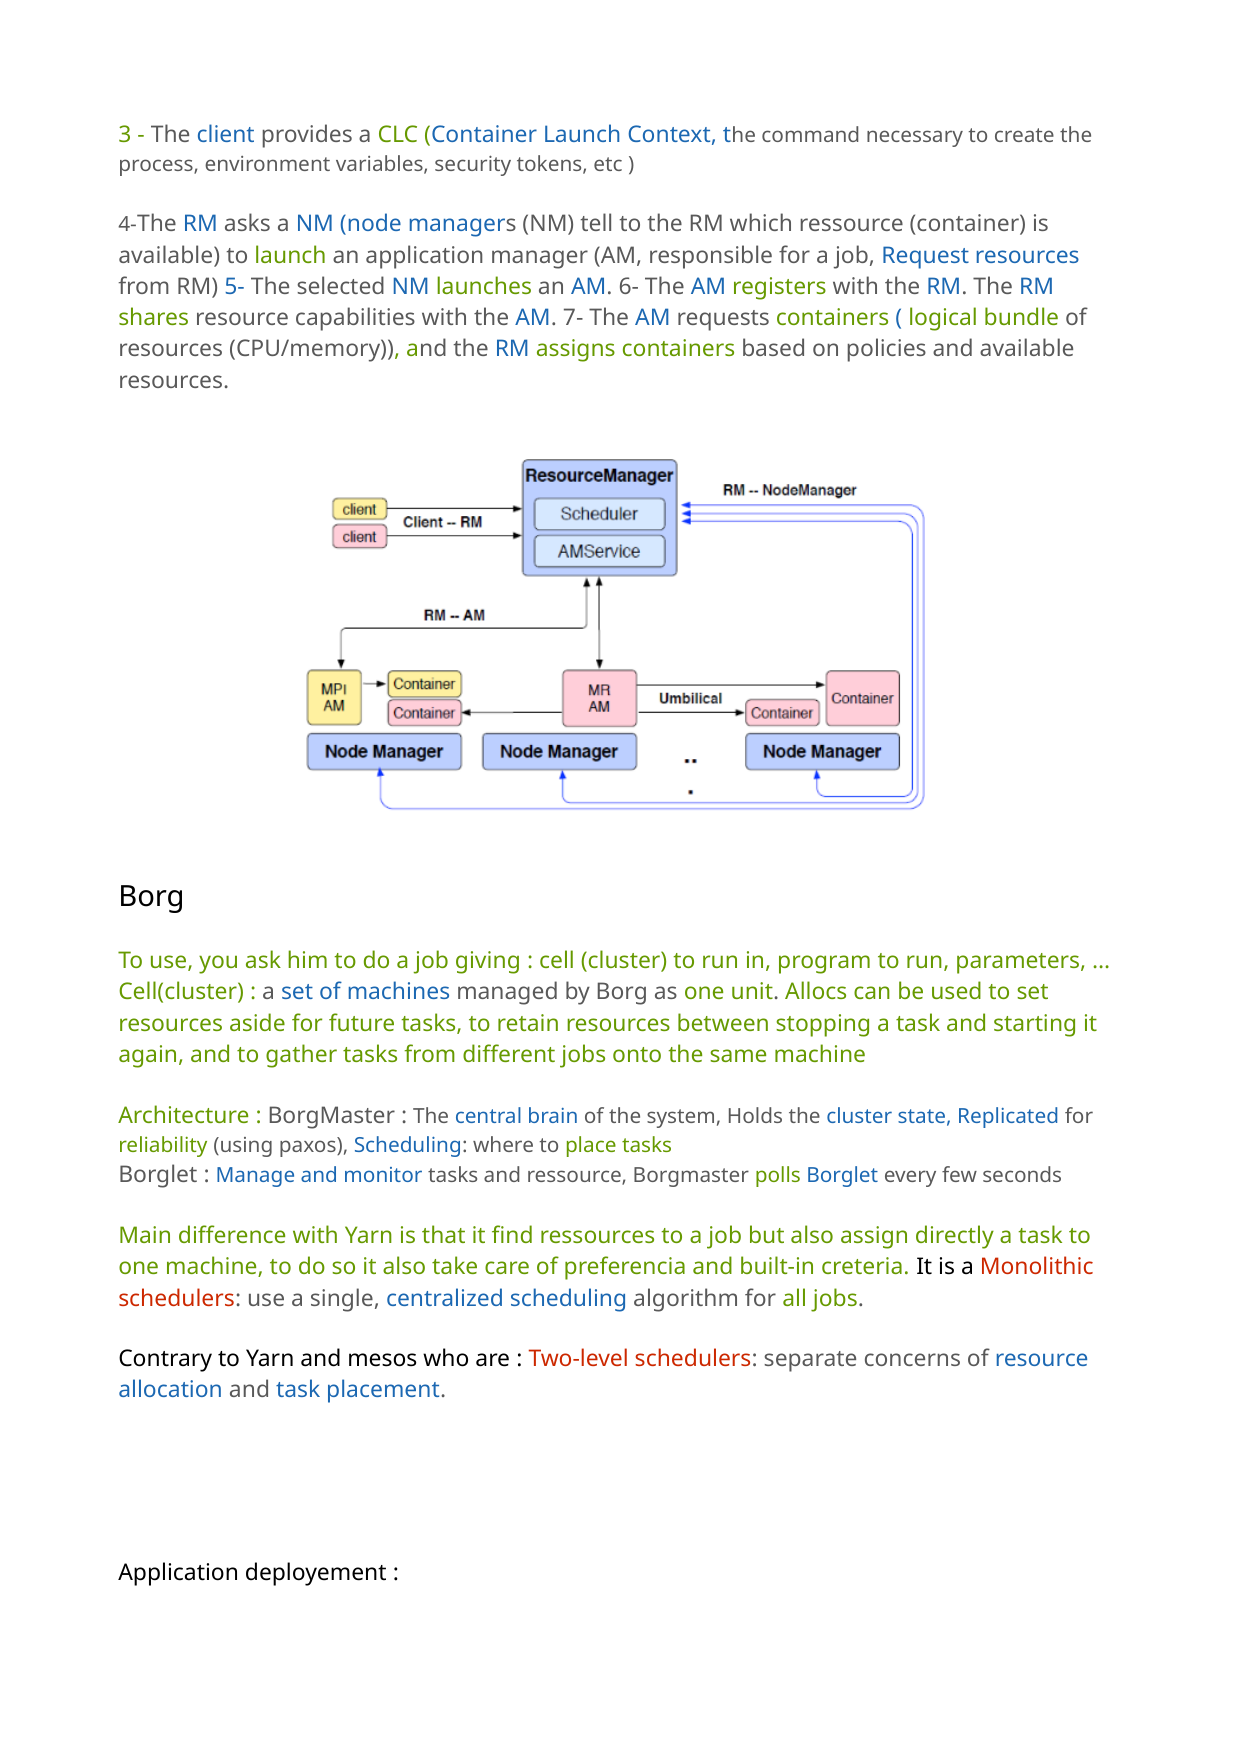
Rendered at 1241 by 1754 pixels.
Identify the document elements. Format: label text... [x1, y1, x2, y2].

text 3 - The client provides a CLC (Container Launch Context, the command necessary to create the process, environment variables, security tokens, etc ) [118, 118, 1122, 178]
text Application deployement : [118, 1556, 1122, 1587]
text Contrary to Yarn and mesos who are : Two-level schedulers: separate concerns of resource allocation and task placement. [118, 1342, 1122, 1405]
picture [284, 432, 932, 815]
text Main difference with Yarn is that it find ressources to a job but also assign directly a task to one machine, to do so it also take care of preferencia and built-in creteria. It is a Monolithic schedulers: use a single, centralized scheduling algorithm for all jobs. [118, 1219, 1122, 1313]
text To use, you ask him to do a job giving : cell (cluster) to run in, program to run, parameters, … Cell(cluster) : a set of machines managed by Borg as one unit. Allocs can be used to set resources aside for future tasks, to retain resources between stopping a task and starting it again, and to gather tasks from different jobs onto the same machine [118, 944, 1122, 1069]
text 4-The RM asks a NM (node managers (NM) tell to the RM which ressource (container) is available) to launch an application manager (AM, responsible for a job, Request resources from RM) 5- The selected NM launches an AM. 6- The AM registers with the RM. The RM shares resource capabilities with the AM. 7- The AM requests containers ( logical bundle of resources (CPU/memory)), and the RM assigns containers based on policies and available resources. [118, 207, 1122, 395]
text Architecture : BorgMaster : The central brain of the system, Holds the cluster state, Replicated for reliability (using paxos), Scheduling: where to place tasks Borglet : Manage and monitor tasks and ressource, Borgmaster polls Borglet every few seconds [118, 1098, 1122, 1189]
text Borg [118, 875, 1122, 914]
